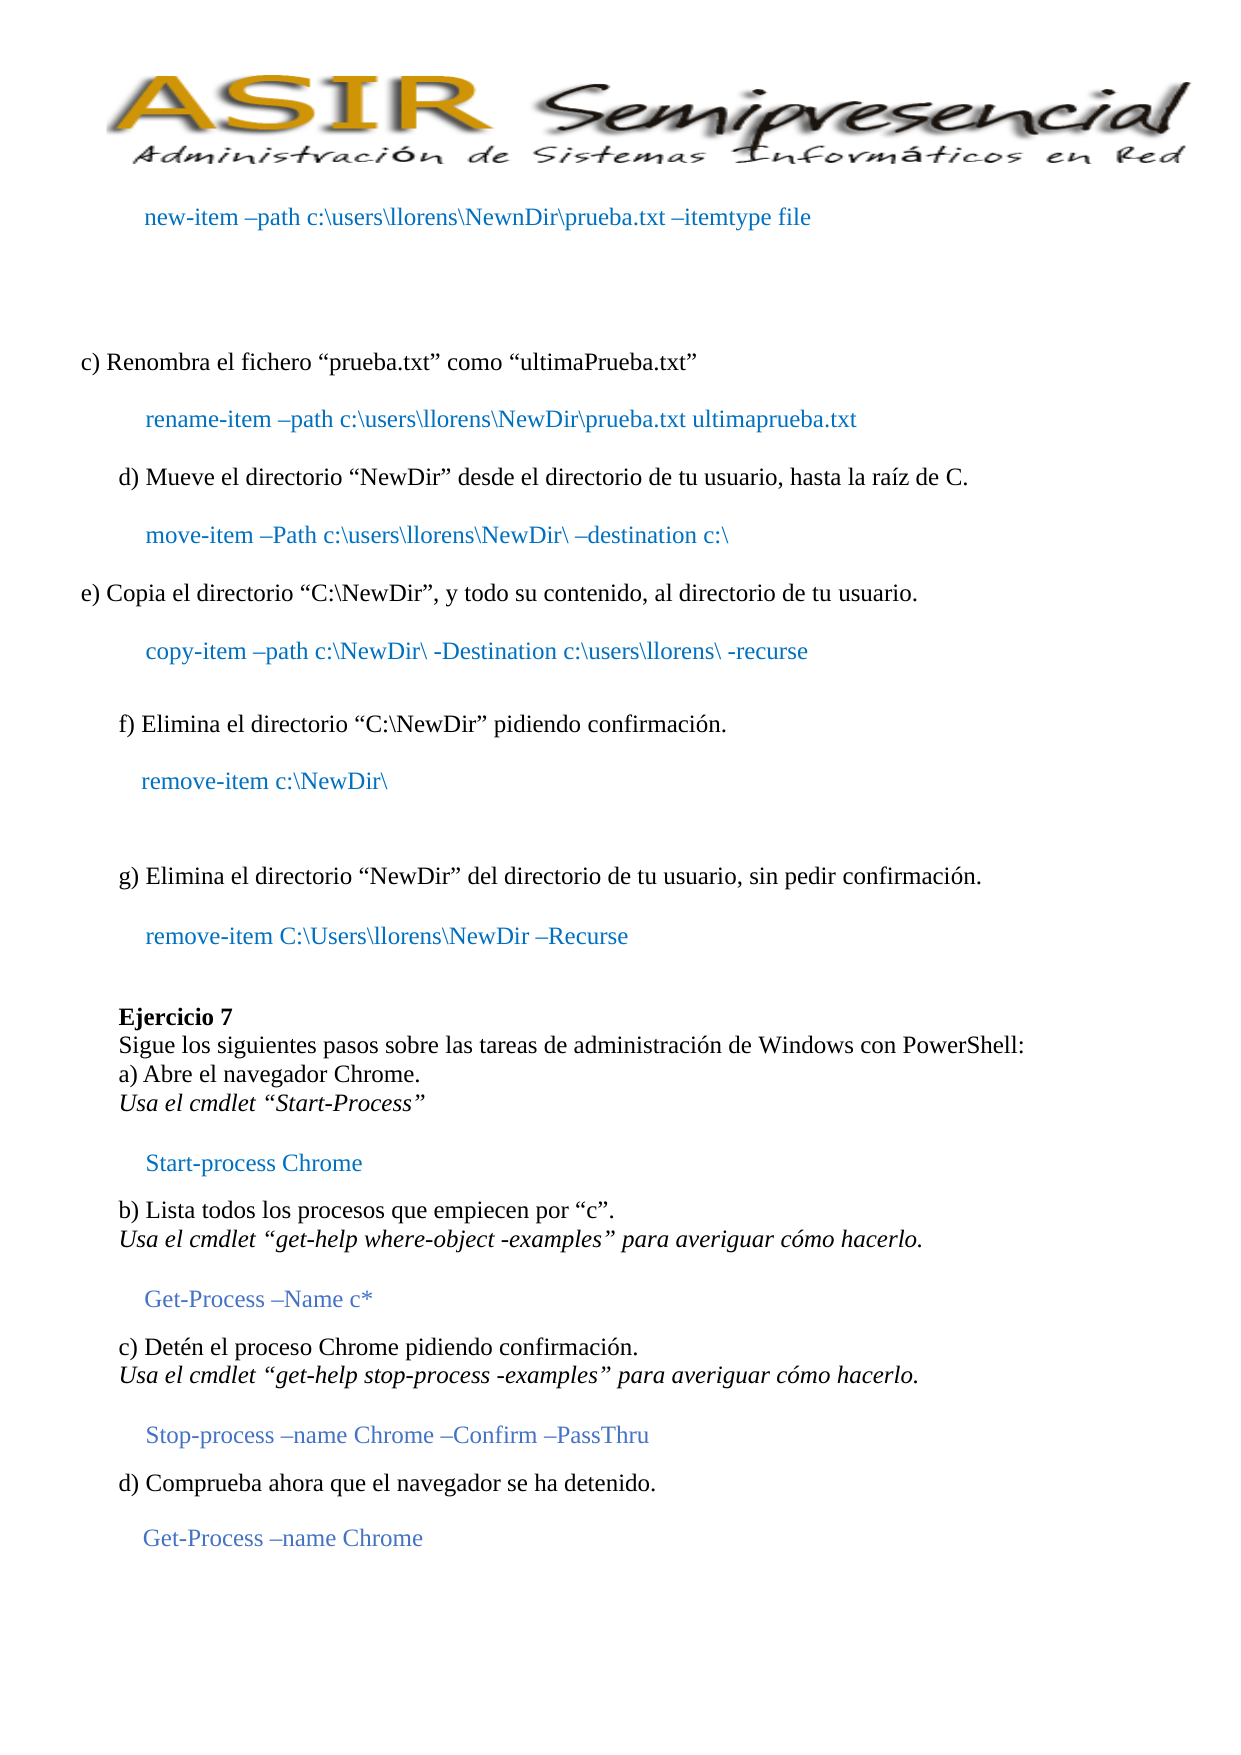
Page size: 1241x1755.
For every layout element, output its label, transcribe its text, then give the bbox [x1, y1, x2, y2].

text rename-item –path c:\users\llorens\NewDir\prueba.txt ultimaprueba.txt [106, 404, 1134, 433]
text Stop-process –name Chrome –Confirm –PassThru [106, 1420, 1134, 1449]
text remove-item C:\Users\llorens\NewDir –Recurse [106, 921, 1134, 950]
list Mueve el directorio “NewDir” desde el directorio de tu usuario, hasta la raíz de C. [118, 462, 1134, 491]
text move-item –Path c:\users\llorens\NewDir\ –destination c:\ [106, 520, 1134, 549]
text remove-item c:\NewDir\ [106, 766, 1134, 795]
text copy-item –path c:\NewDir\ -Destination c:\users\llorens\ -recurse [106, 636, 1134, 664]
list Get-Process –name Chrome [143, 1523, 1134, 1552]
list Elimina el directorio “C:\NewDir” pidiendo confirmación. [118, 709, 1134, 737]
text Start-process Chrome [106, 1148, 1134, 1177]
text Sigue los siguientes pasos sobre las tareas de administración de Windows con PowerShell: [118, 1031, 1134, 1059]
list Comprueba ahora que el navegador se ha detenido. [118, 1468, 1134, 1497]
text Get-Process –Name c* [106, 1284, 1134, 1313]
text Usa el cmdlet “get-help where-object -examples” para averiguar cómo hacerlo. [118, 1224, 1134, 1253]
list Elimina el directorio “NewDir” del directorio de tu usuario, sin pedir confirmación. [118, 861, 1134, 890]
list Copia el directorio “C:\NewDir”, y todo su contenido, al directorio de tu usuario. [81, 578, 1134, 607]
list Detén el proceso Chrome pidiendo confirmación. [118, 1332, 1134, 1361]
subtitle Ejercicio 7 [118, 1002, 1134, 1031]
text Usa el cmdlet “get-help stop-process -examples” para averiguar cómo hacerlo. [118, 1361, 1134, 1389]
text new-item –path c:\users\llorens\NewnDir\prueba.txt –itemtype file [106, 202, 1134, 231]
list Abre el navegador Chrome. [118, 1059, 1134, 1088]
text Usa el cmdlet “Start-Process” [118, 1088, 1134, 1117]
list Lista todos los procesos que empiecen por “c”. [118, 1195, 1134, 1224]
list Renombra el fichero “prueba.txt” como “ultimaPrueba.txt” [81, 347, 1134, 376]
